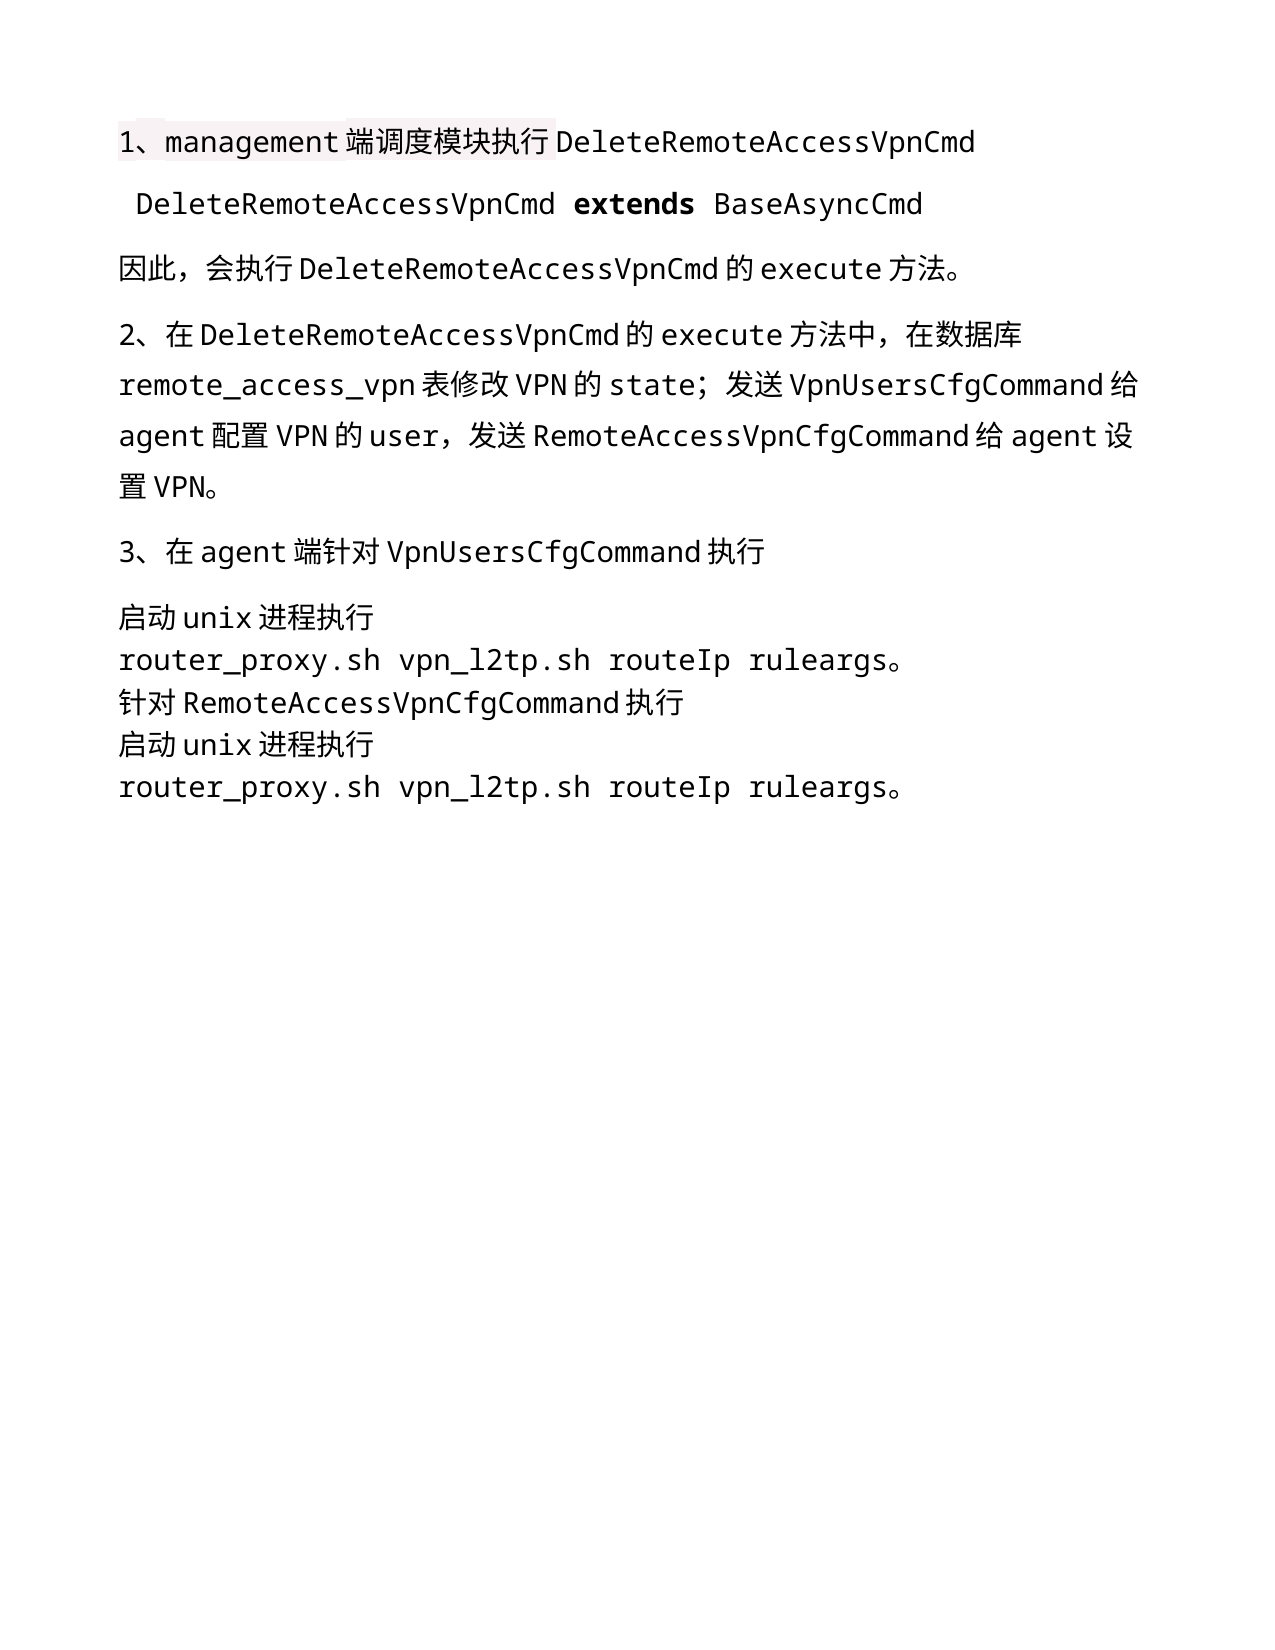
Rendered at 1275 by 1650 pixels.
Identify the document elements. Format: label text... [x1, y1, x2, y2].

text 3、在agent端针对VpnUsersCfgCommand执行 [118, 529, 1157, 571]
text 1、management端调度模块执行DeleteRemoteAccessVpnCmd [118, 118, 1157, 161]
text 启动unix进程执行 [118, 594, 1157, 637]
text DeleteRemoteAccessVpnCmd extends BaseAsyncCmd [118, 183, 1157, 223]
text router_proxy.sh vpn_l2tp.sh routeIp ruleargs。 [118, 637, 1157, 679]
text 针对RemoteAccessVpnCfgCommand执行 [118, 679, 1157, 722]
text 启动unix进程执行 [118, 722, 1157, 764]
text router_proxy.sh vpn_l2tp.sh routeIp ruleargs。 [118, 764, 1157, 806]
text 2、在DeleteRemoteAccessVpnCmd的execute方法中，在数据库remote_access_vpn表修改VPN的state；发送VpnUsersCfgCommand给agent配置VPN的user，发送RemoteAccessVpnCfgCommand给agent设置VPN。 [118, 311, 1157, 506]
text 因此，会执行DeleteRemoteAccessVpnCmd的execute方法。 [118, 246, 1157, 288]
